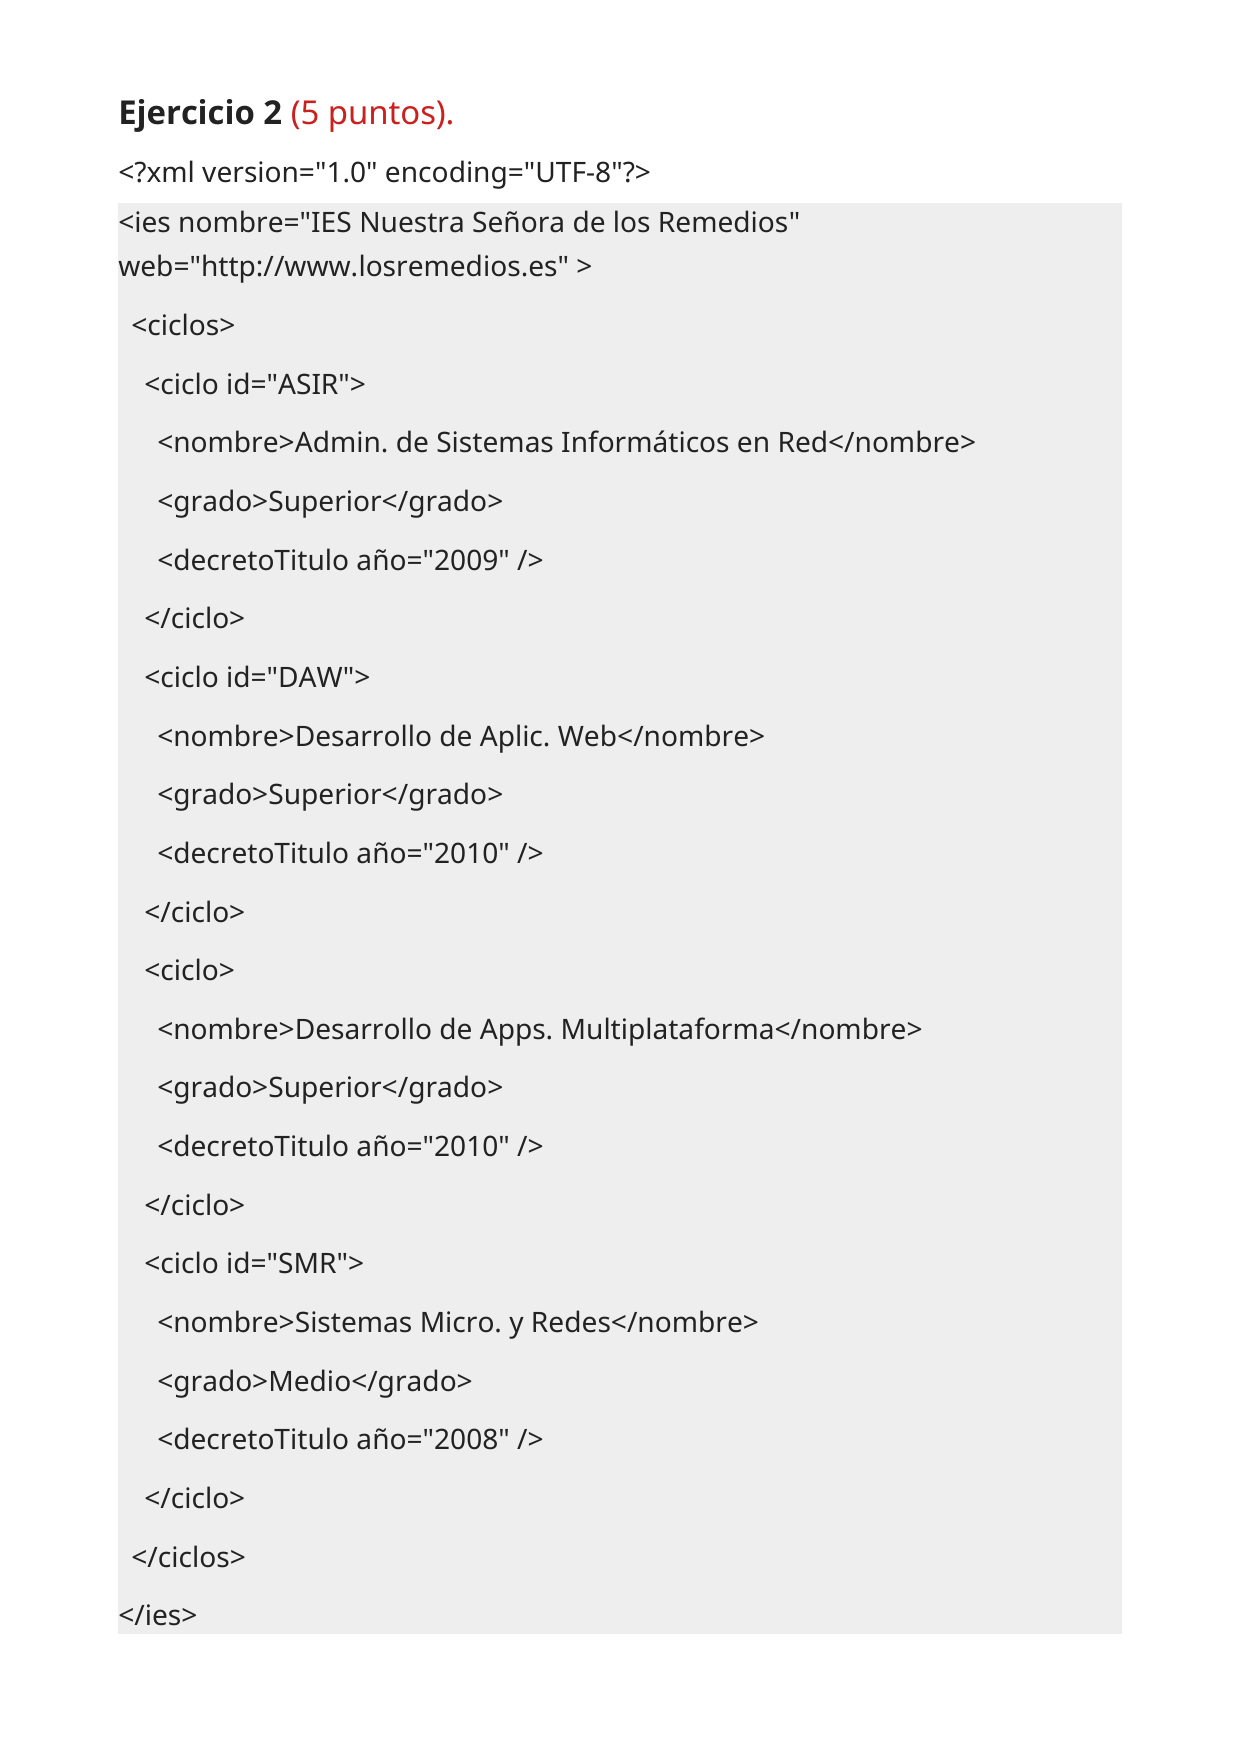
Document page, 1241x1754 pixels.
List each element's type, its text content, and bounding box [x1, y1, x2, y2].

text <ciclo id="DAW"> [118, 657, 1122, 696]
text </ciclo> [118, 599, 1122, 637]
text <grado>Medio</grado> [118, 1361, 1122, 1399]
text <decretoTitulo año="2010" /> [118, 1126, 1122, 1165]
text <nombre>Admin. de Sistemas Informáticos en Red</nombre> [118, 423, 1122, 461]
text <decretoTitulo año="2008" /> [118, 1420, 1122, 1458]
text <ciclo id="ASIR"> [118, 364, 1122, 402]
text <nombre>Sistemas Micro. y Redes</nombre> [118, 1302, 1122, 1341]
text </ciclos> [118, 1537, 1122, 1575]
text <grado>Superior</grado> [118, 481, 1122, 520]
text <ciclos> [118, 305, 1122, 344]
text <grado>Superior</grado> [118, 1068, 1122, 1106]
text <decretoTitulo año="2009" /> [118, 540, 1122, 578]
text <nombre>Desarrollo de Apps. Multiplataforma</nombre> [118, 1009, 1122, 1047]
text <decretoTitulo año="2010" /> [118, 833, 1122, 872]
text </ciclo> [118, 1185, 1122, 1223]
text <ies nombre="IES Nuestra Señora de los Remedios" web="http://www.losremedios.es" > [118, 203, 1122, 285]
text </ciclo> [118, 1478, 1122, 1517]
text <?xml version="1.0" encoding="UTF-8"?> [118, 153, 1122, 191]
text <ciclo> [118, 951, 1122, 989]
text </ies> [118, 1596, 1122, 1634]
text <ciclo id="SMR"> [118, 1244, 1122, 1282]
text <grado>Superior</grado> [118, 774, 1122, 813]
text <nombre>Desarrollo de Aplic. Web</nombre> [118, 716, 1122, 754]
text </ciclo> [118, 892, 1122, 930]
text Ejercicio 2 (5 puntos). [118, 89, 1122, 134]
